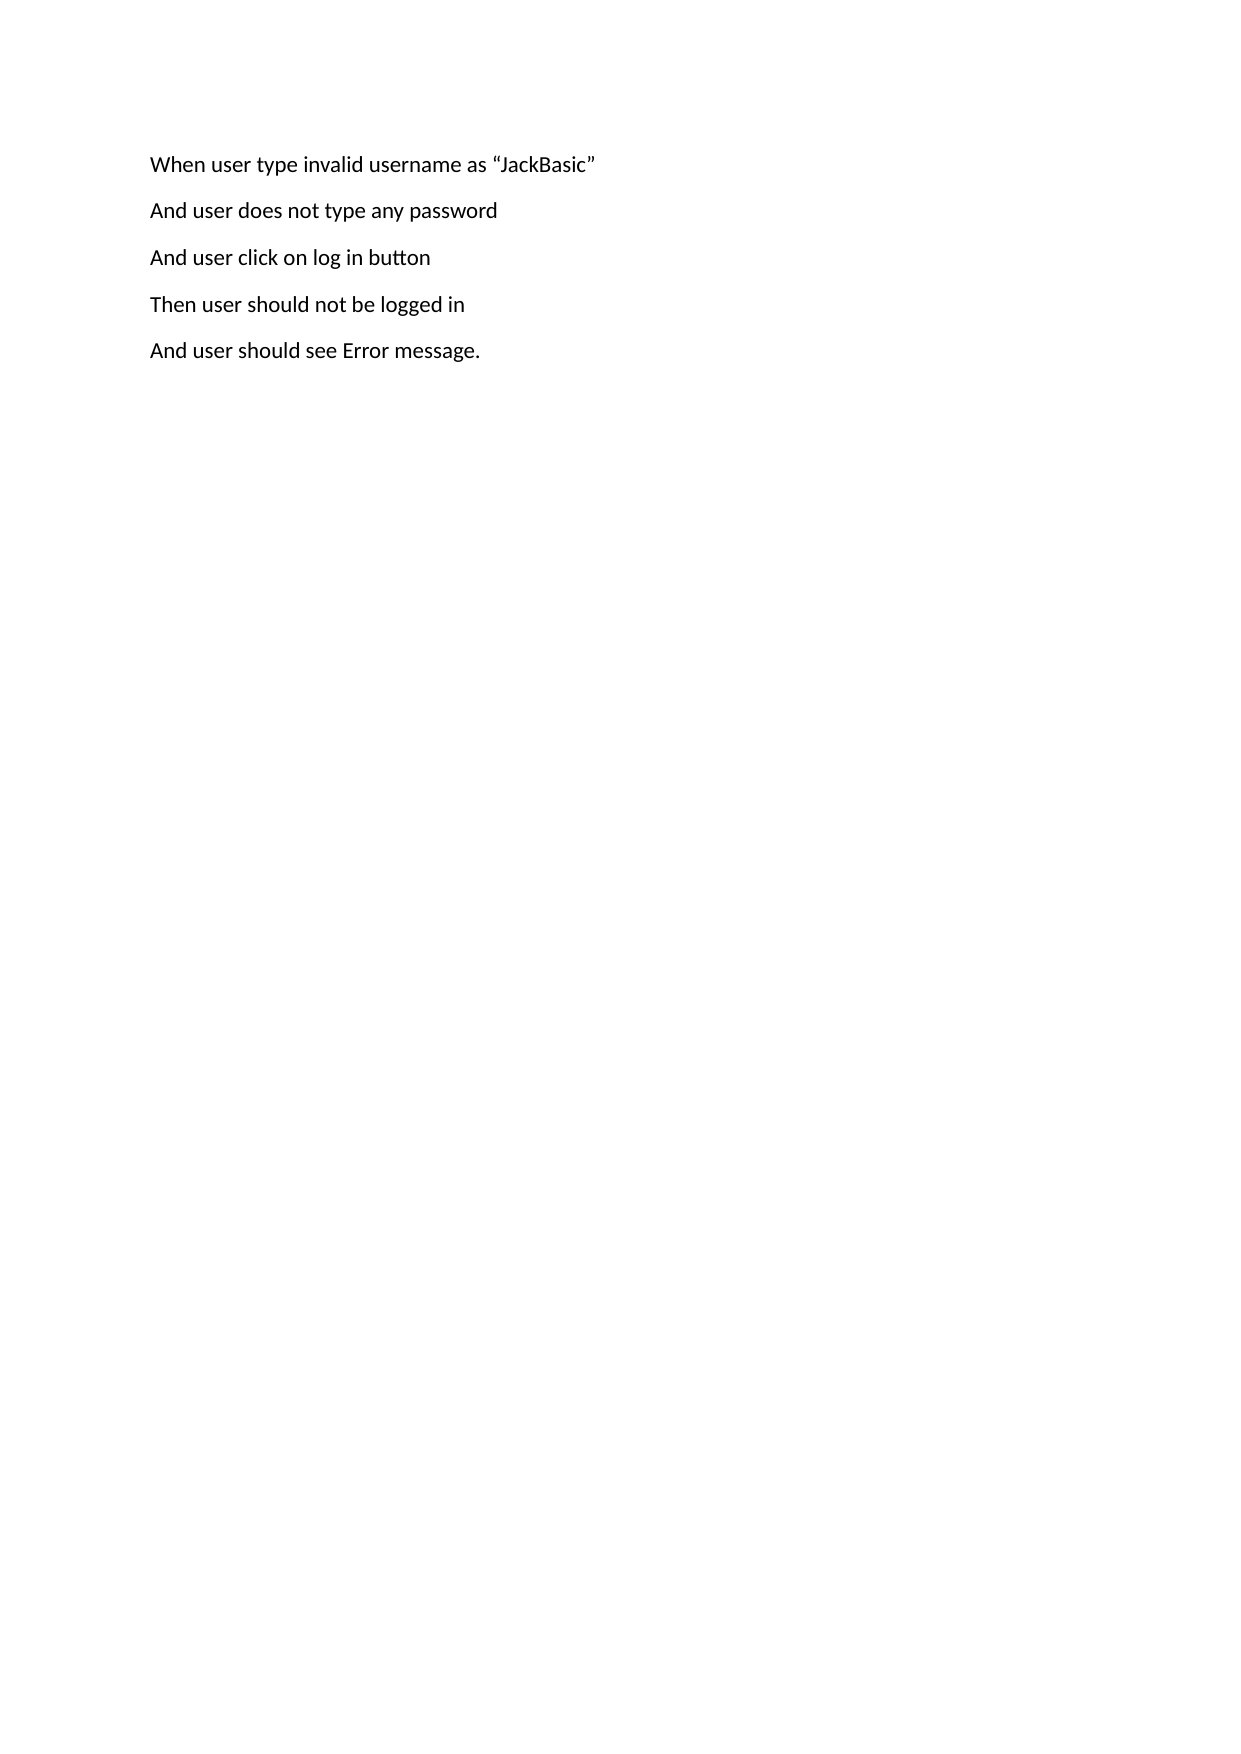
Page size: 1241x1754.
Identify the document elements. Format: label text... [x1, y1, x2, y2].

text And user should see Error message. [150, 336, 1090, 364]
text And user does not type any password [150, 197, 1090, 224]
text Then user should not be logged in [150, 290, 1090, 318]
text When user type invalid username as “JackBasic” [150, 150, 1090, 178]
text And user click on log in button [150, 243, 1090, 271]
